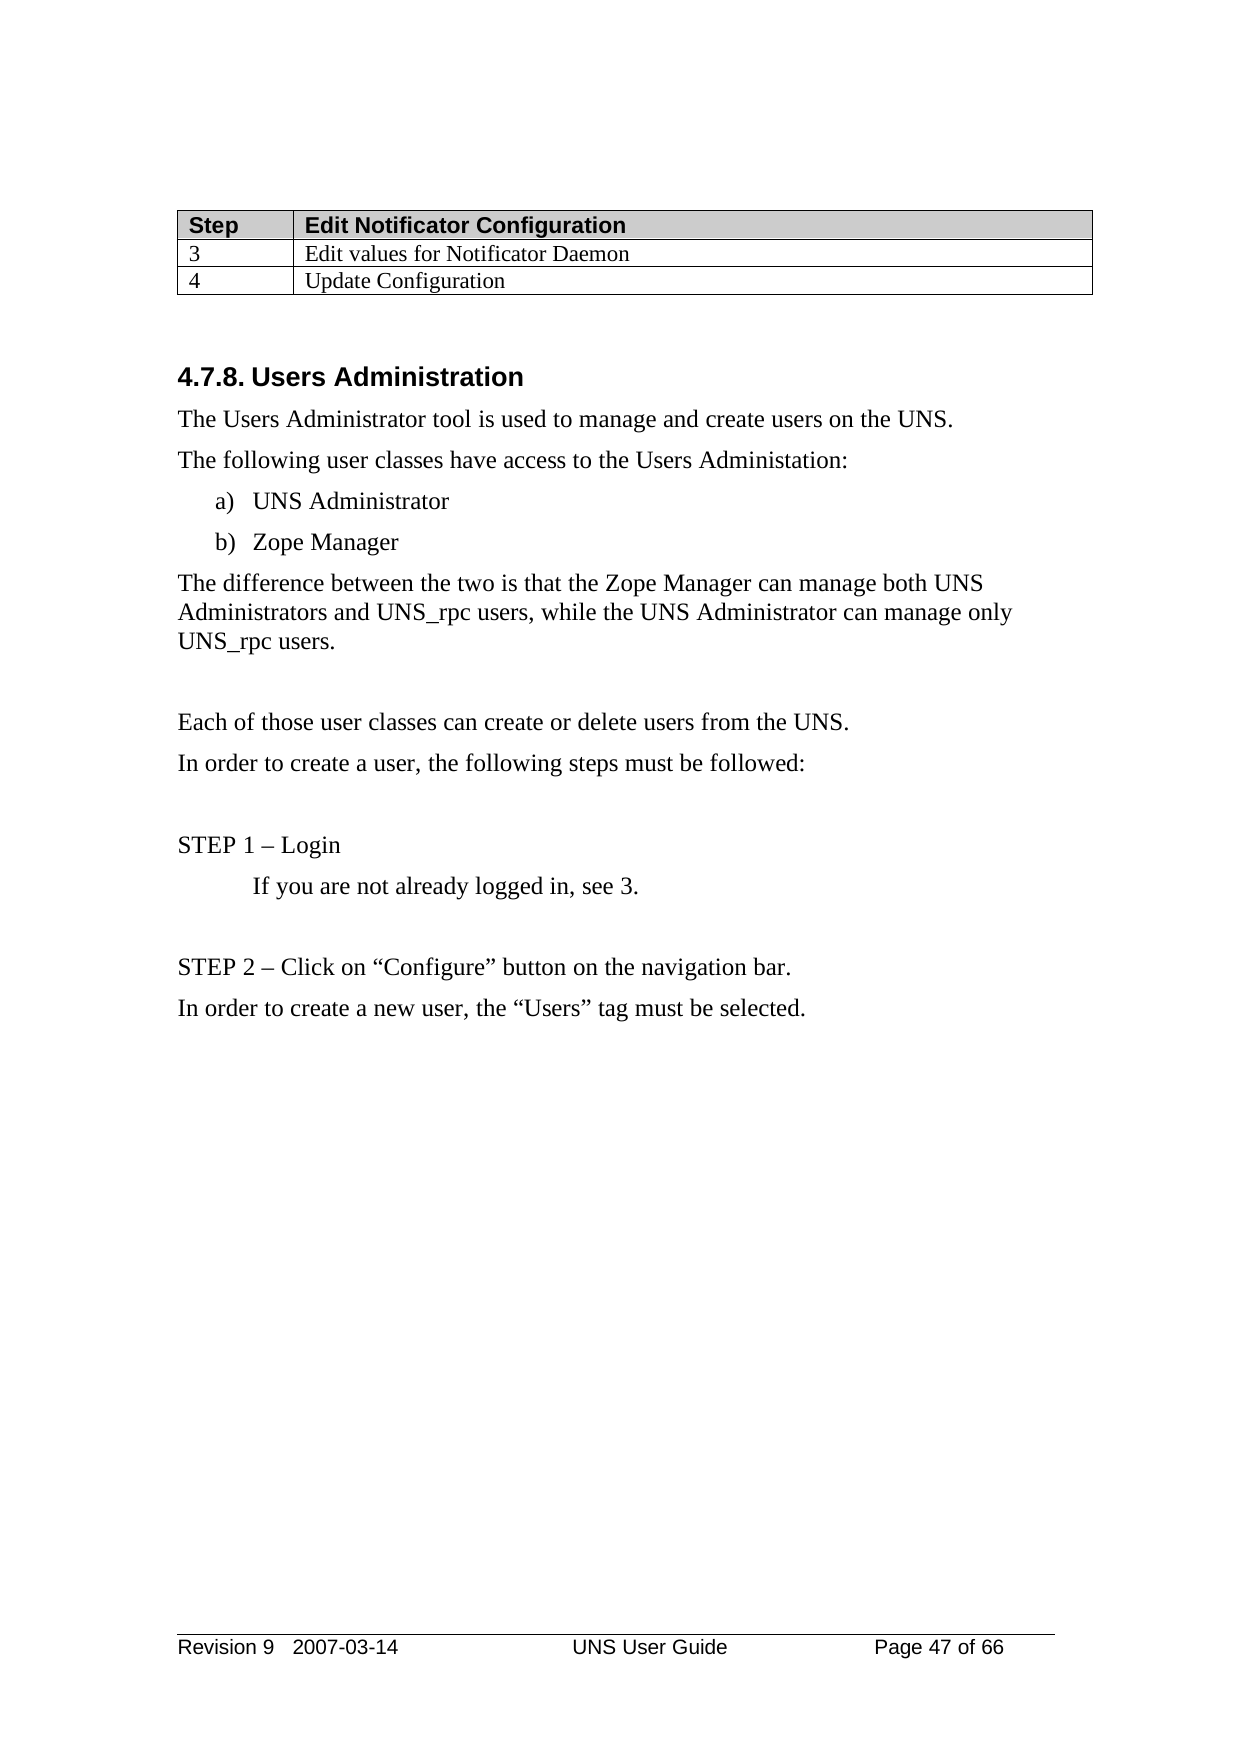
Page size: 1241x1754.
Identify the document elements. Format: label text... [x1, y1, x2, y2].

table_cell 4 [178, 267, 293, 294]
text If you are not already logged in, see 3. [177, 871, 1092, 899]
table_header Edit Notificator Configuration [294, 211, 1092, 238]
text The Users Administrator tool is used to manage and create users on the UNS. [177, 404, 1092, 433]
table_header Step [178, 211, 293, 238]
table_cell Update Configuration [294, 267, 1092, 294]
text Each of those user classes can create or delete users from the UNS. [177, 707, 1092, 736]
subtitle Users Administration [177, 361, 1092, 392]
text The following user classes have access to the Users Administation: [177, 445, 1092, 474]
table_cell 3 [178, 240, 293, 266]
table_cell Edit values for Notificator Daemon [294, 240, 1092, 266]
text The difference between the two is that the Zope Manager can manage both UNS Administrators and UNS_rpc users, while the UNS Administrator can manage only UNS_rpc users. [177, 567, 1092, 654]
text In order to create a user, the following steps must be followed: [177, 748, 1092, 777]
text STEP 1 – Login [177, 830, 1092, 859]
list Zope Manager [215, 527, 1092, 556]
list UNS Administrator [215, 486, 1092, 515]
text In order to create a new user, the “Users” tag must be selected. [177, 993, 1092, 1022]
text STEP 2 – Click on “Configure” button on the navigation bar. [177, 952, 1092, 981]
